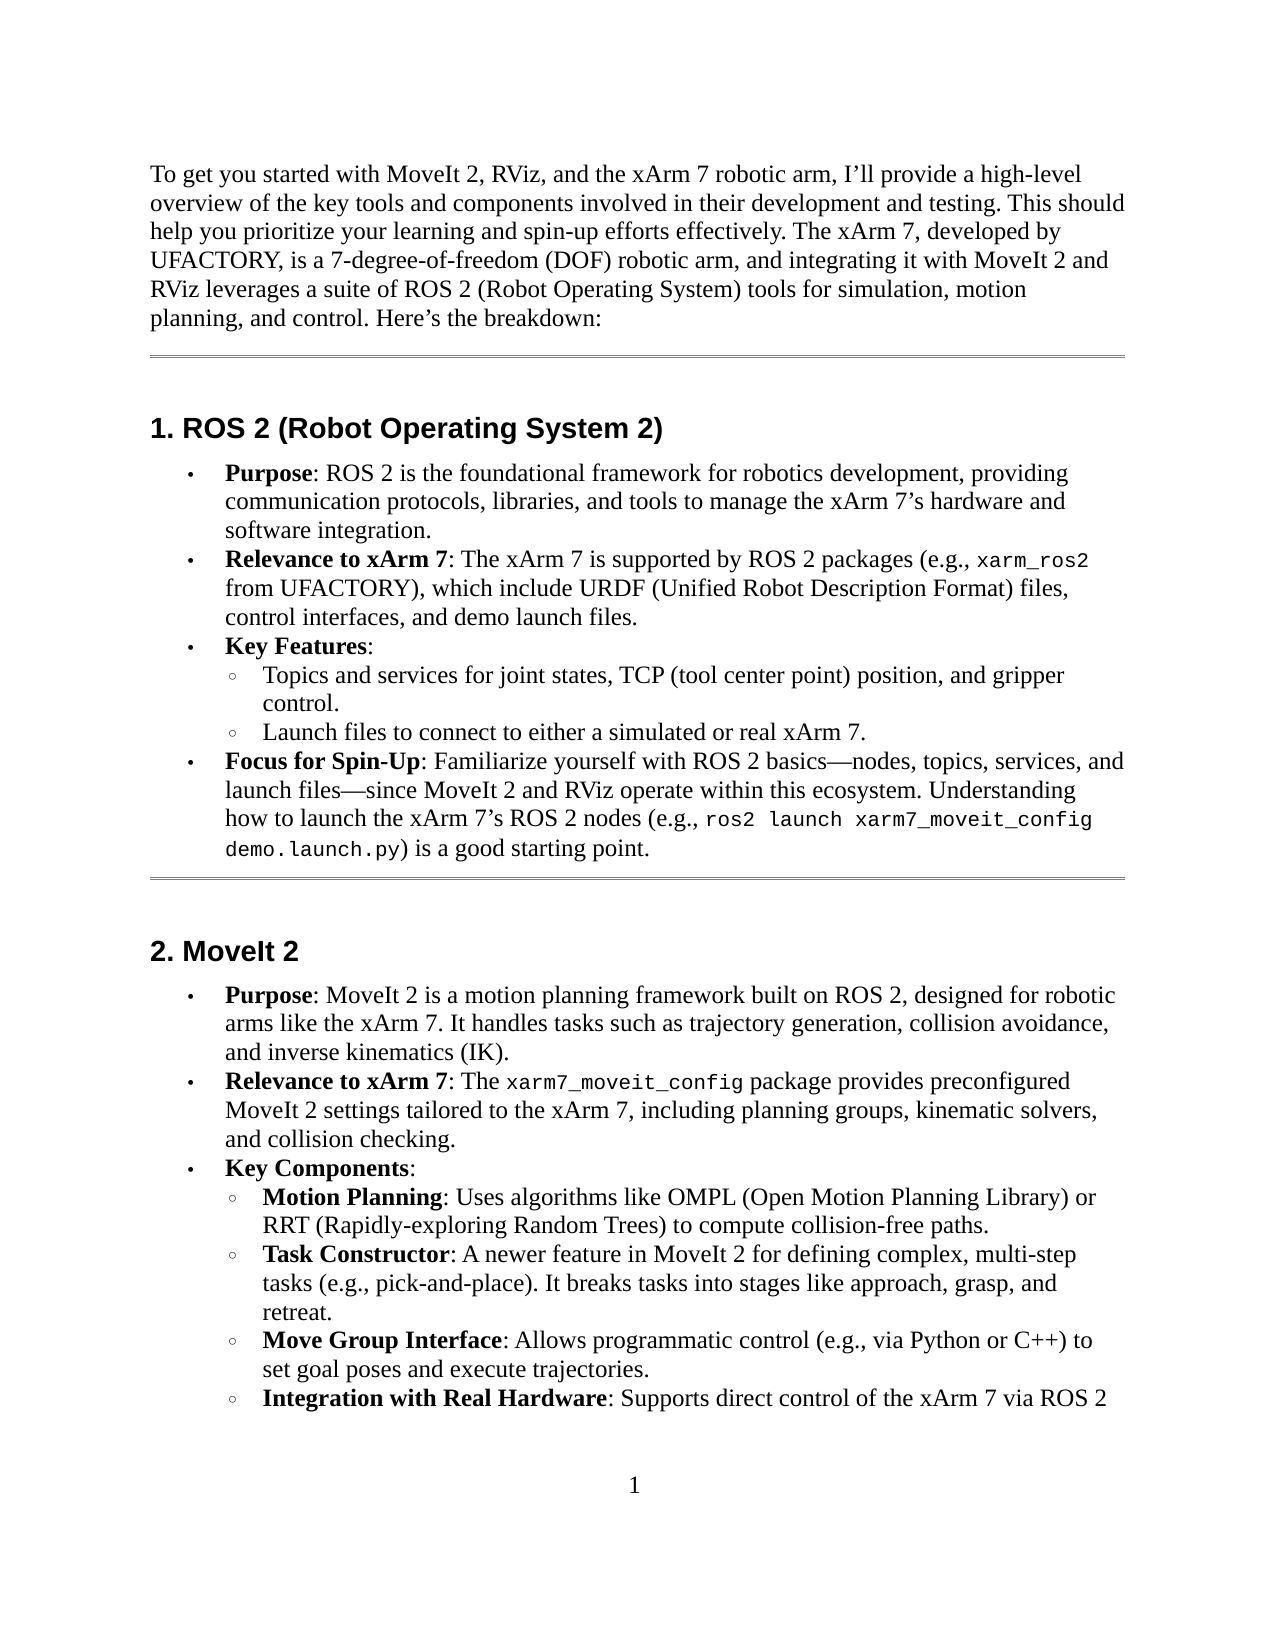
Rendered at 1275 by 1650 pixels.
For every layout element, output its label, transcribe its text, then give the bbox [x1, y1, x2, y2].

list Move Group Interface: Allows programmatic control (e.g., via Python or C++) to set goal poses and execute trajectories. [225, 1326, 1125, 1383]
subtitle 1. ROS 2 (Robot Operating System 2) [150, 412, 1125, 445]
text To get you started with MoveIt 2, RViz, and the xArm 7 robotic arm, I’ll provide a high-level overview of the key tools and components involved in their development and testing. This should help you prioritize your learning and spin-up efforts effectively. The xArm 7, developed by UFACTORY, is a 7-degree-of-freedom (DOF) robotic arm, and integrating it with MoveIt 2 and RViz leverages a suite of ROS 2 (Robot Operating System) tools for simulation, motion planning, and control. Here’s the breakdown: [150, 159, 1125, 331]
list Motion Planning: Uses algorithms like OMPL (Open Motion Planning Library) or RRT (Rapidly-exploring Random Trees) to compute collision-free paths. [225, 1182, 1125, 1239]
list Integration with Real Hardware: Supports direct control of the xArm 7 via ROS 2 [225, 1383, 1125, 1412]
list Purpose: ROS 2 is the foundational framework for robotics development, providing communication protocols, libraries, and tools to manage the xArm 7’s hardware and software integration. [187, 458, 1125, 544]
list Relevance to xArm 7: The xarm7_moveit_config package provides preconfigured MoveIt 2 settings tailored to the xArm 7, including planning groups, kinematic solvers, and collision checking. [187, 1066, 1125, 1153]
list Relevance to xArm 7: The xArm 7 is supported by ROS 2 packages (e.g., xarm_ros2 from UFACTORY), which include URDF (Unified Robot Description Format) files, control interfaces, and demo launch files. [187, 544, 1125, 631]
list Key Features: [187, 631, 1125, 660]
subtitle 2. MoveIt 2 [150, 934, 1125, 967]
list Purpose: MoveIt 2 is a motion planning framework built on ROS 2, designed for robotic arms like the xArm 7. It handles tasks such as trajectory generation, collision avoidance, and inverse kinematics (IK). [187, 980, 1125, 1066]
list Task Constructor: A newer feature in MoveIt 2 for defining complex, multi-step tasks (e.g., pick-and-place). It breaks tasks into stages like approach, grasp, and retreat. [225, 1239, 1125, 1326]
list Focus for Spin-Up: Familiarize yourself with ROS 2 basics—nodes, topics, services, and launch files—since MoveIt 2 and RViz operate within this ecosystem. Understanding how to launch the xArm 7’s ROS 2 nodes (e.g., ros2 launch xarm7_moveit_config demo.launch.py) is a good starting point. [187, 746, 1125, 863]
list Topics and services for joint states, TCP (tool center point) position, and gripper control. [225, 660, 1125, 717]
list Key Components: [187, 1153, 1125, 1182]
list Launch files to connect to either a simulated or real xArm 7. [225, 717, 1125, 746]
